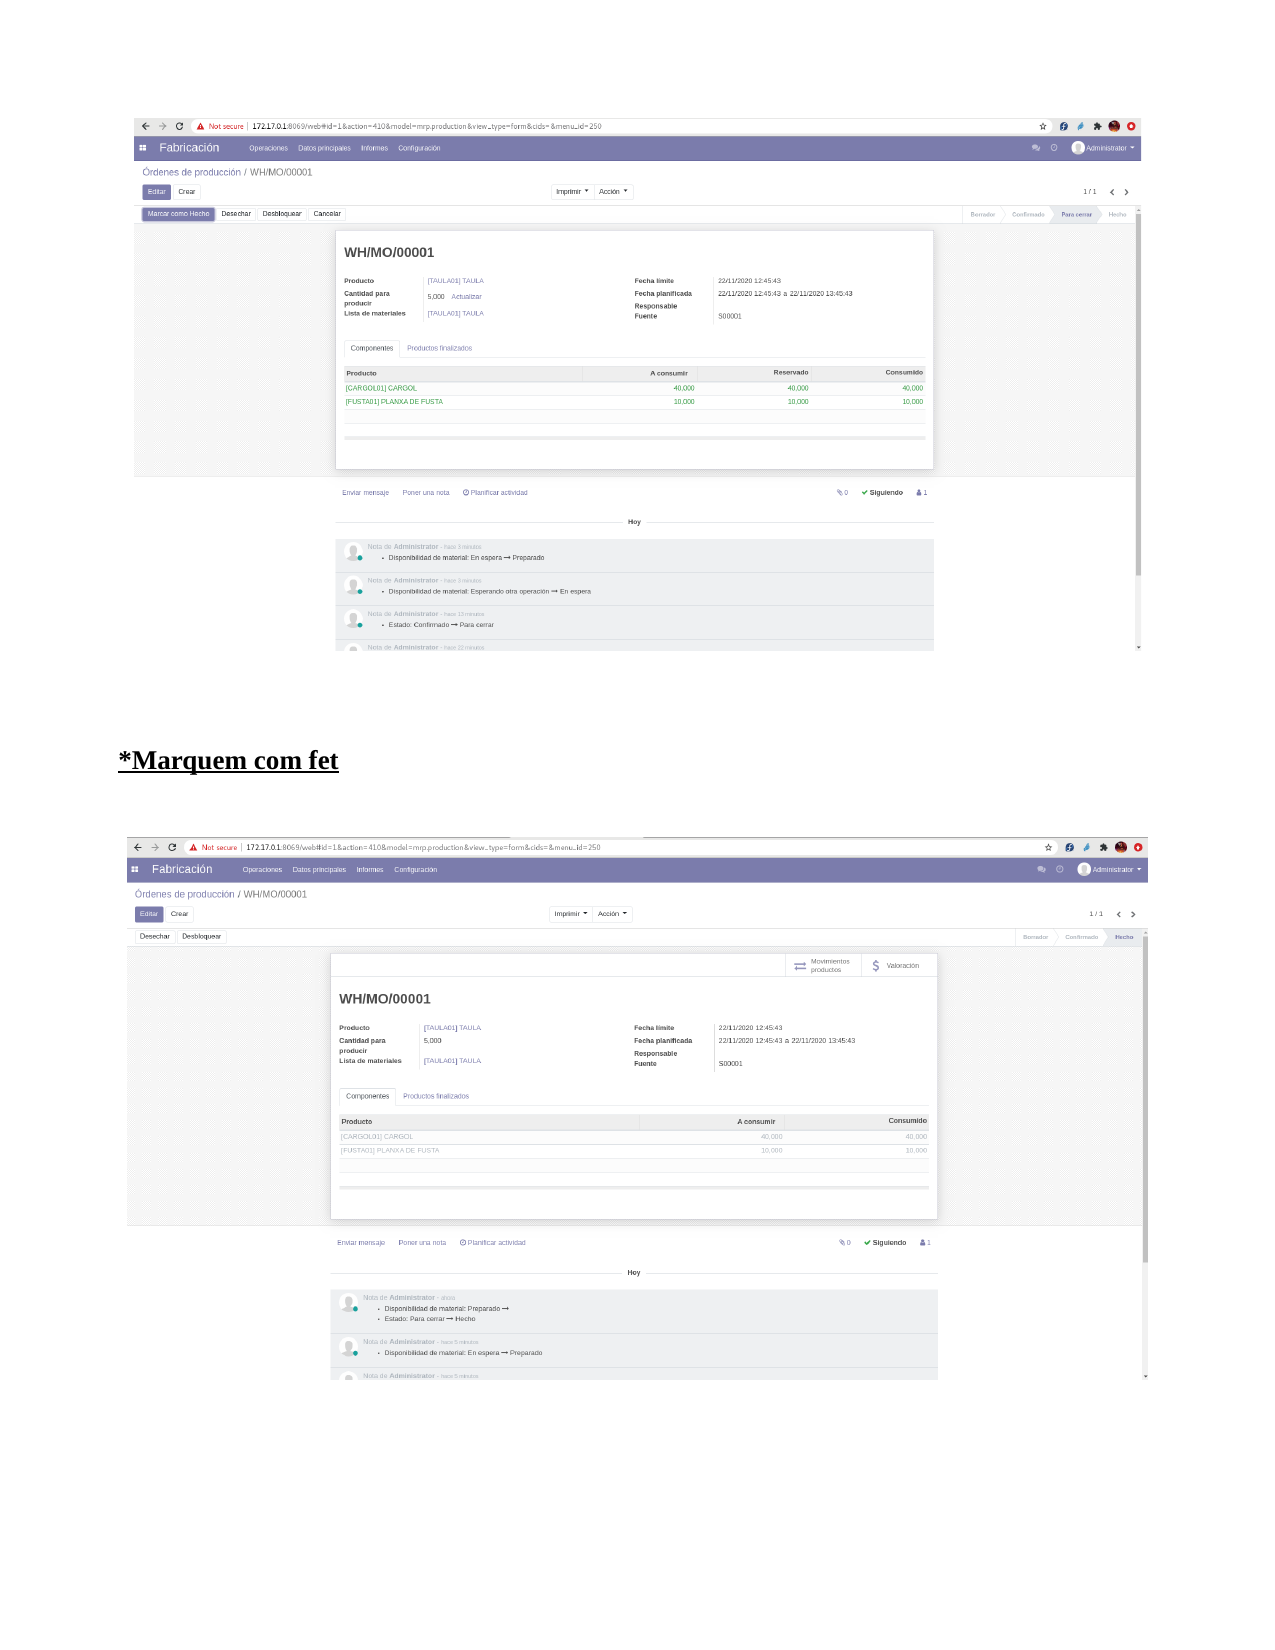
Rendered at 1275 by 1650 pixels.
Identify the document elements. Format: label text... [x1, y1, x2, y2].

picture [134, 118, 1142, 651]
picture [127, 837, 1148, 1380]
text *Marquem com fet [118, 744, 1157, 775]
